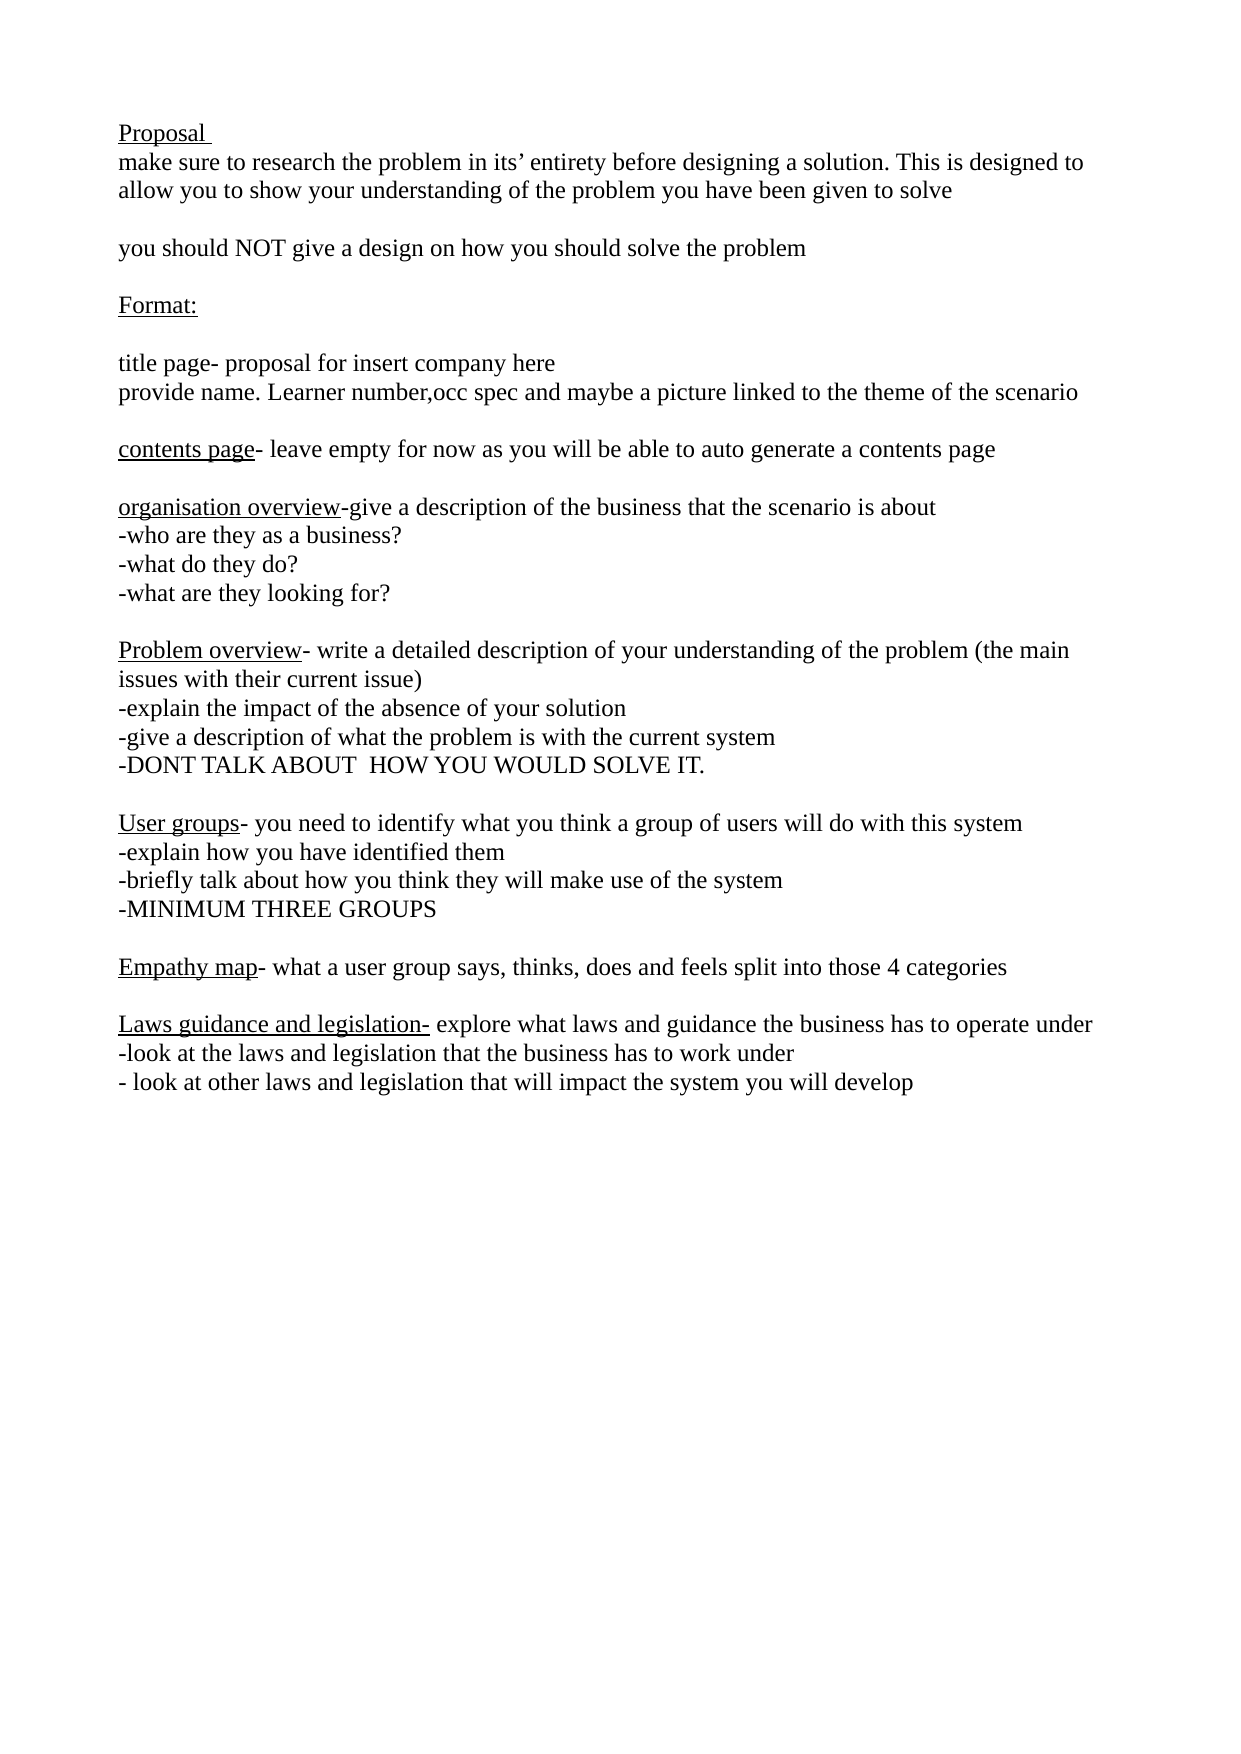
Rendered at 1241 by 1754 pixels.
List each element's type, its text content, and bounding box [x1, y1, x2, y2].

text make sure to research the problem in its’ entirety before designing a solution. This is designed to allow you to show your understanding of the problem you have been given to solve [118, 147, 1122, 204]
text -what are they looking for? [118, 578, 1122, 607]
text -explain how you have identified them [118, 837, 1122, 866]
text Empathy map- what a user group says, thinks, does and feels split into those 4 categories [118, 952, 1122, 981]
text -MINIMUM THREE GROUPS [118, 894, 1122, 923]
text organisation overview-give a description of the business that the scenario is about [118, 492, 1122, 521]
text -explain the impact of the absence of your solution [118, 693, 1122, 722]
text -what do they do? [118, 549, 1122, 578]
text -give a description of what the problem is with the current system [118, 722, 1122, 751]
text -briefly talk about how you think they will make use of the system [118, 866, 1122, 894]
text Proposal [118, 118, 1122, 147]
text Laws guidance and legislation- explore what laws and guidance the business has to operate under [118, 1009, 1122, 1038]
text User groups- you need to identify what you think a group of users will do with this system [118, 808, 1122, 837]
text - look at other laws and legislation that will impact the system you will develop [118, 1067, 1122, 1096]
text Problem overview- write a detailed description of your understanding of the problem (the main issues with their current issue) [118, 636, 1122, 693]
text Format: [118, 291, 1122, 319]
text -who are they as a business? [118, 521, 1122, 549]
text -DONT TALK ABOUT HOW YOU WOULD SOLVE IT. [118, 751, 1122, 779]
text you should NOT give a design on how you should solve the problem [118, 233, 1122, 262]
text provide name. Learner number,occ spec and maybe a picture linked to the theme of the scenario [118, 377, 1122, 406]
text title page- proposal for insert company here [118, 348, 1122, 377]
text -look at the laws and legislation that the business has to work under [118, 1038, 1122, 1067]
text contents page- leave empty for now as you will be able to auto generate a contents page [118, 434, 1122, 463]
